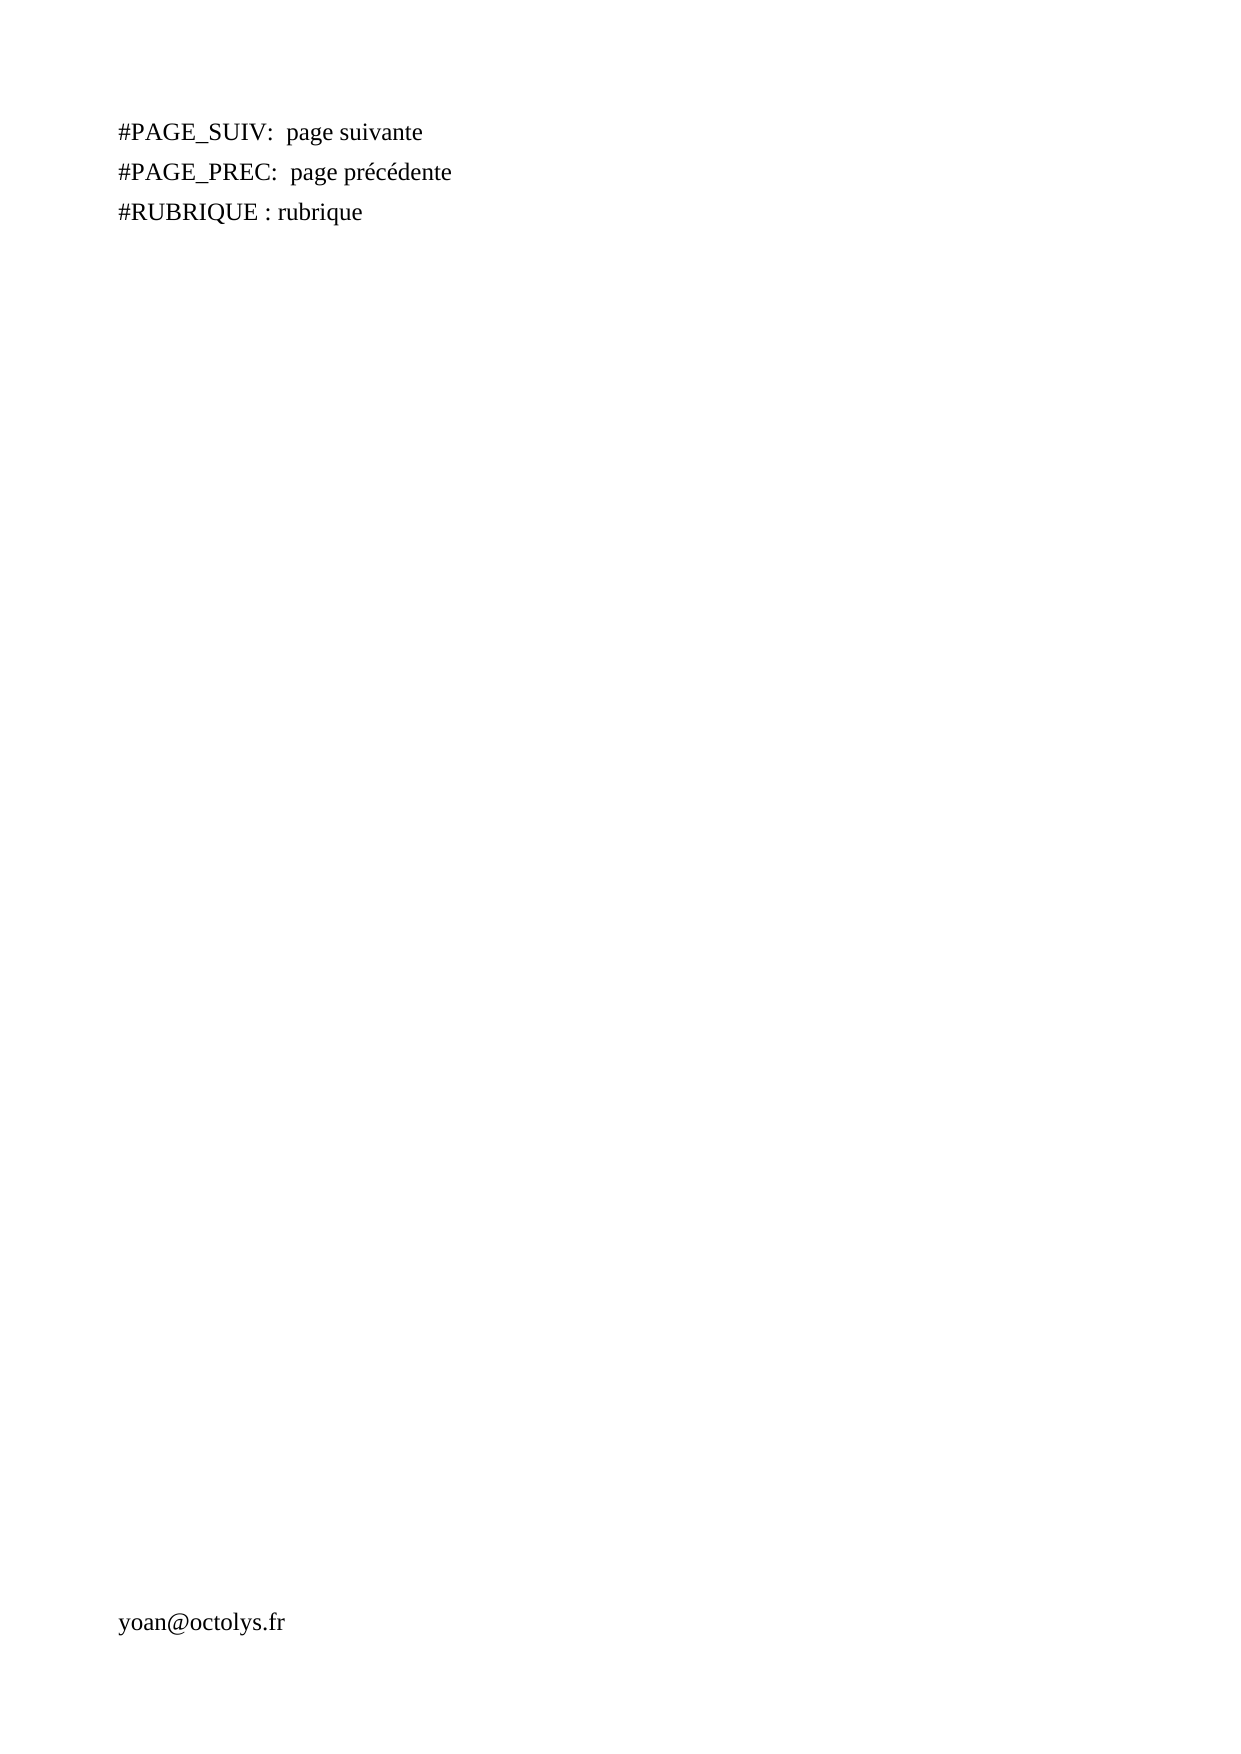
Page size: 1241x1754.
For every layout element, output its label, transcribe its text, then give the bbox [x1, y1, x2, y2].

text #PAGE_SUIV: page suivante [118, 118, 1122, 146]
text #RUBRIQUE : rubrique [118, 198, 1122, 226]
text #PAGE_PREC: page précédente [118, 158, 1122, 186]
